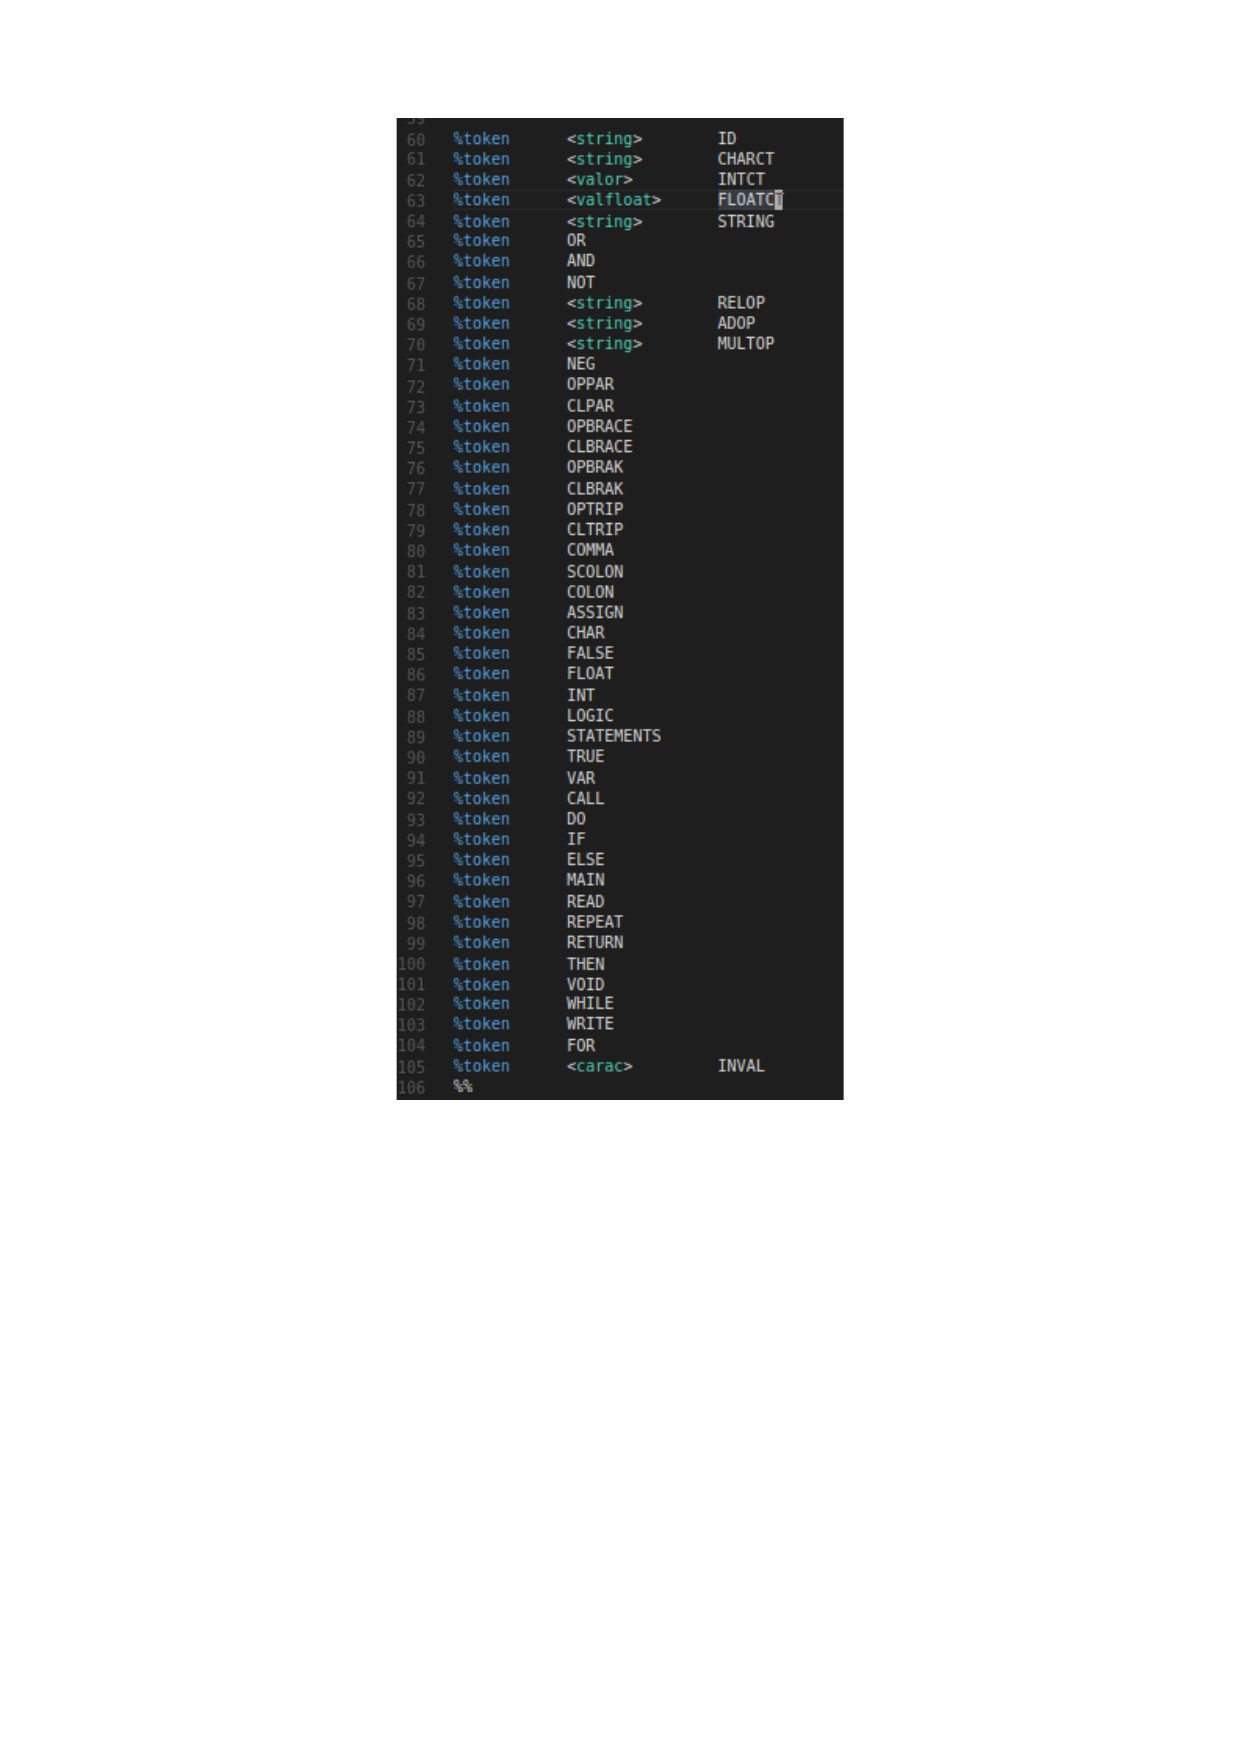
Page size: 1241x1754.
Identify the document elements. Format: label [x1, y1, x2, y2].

picture [396, 118, 844, 1100]
